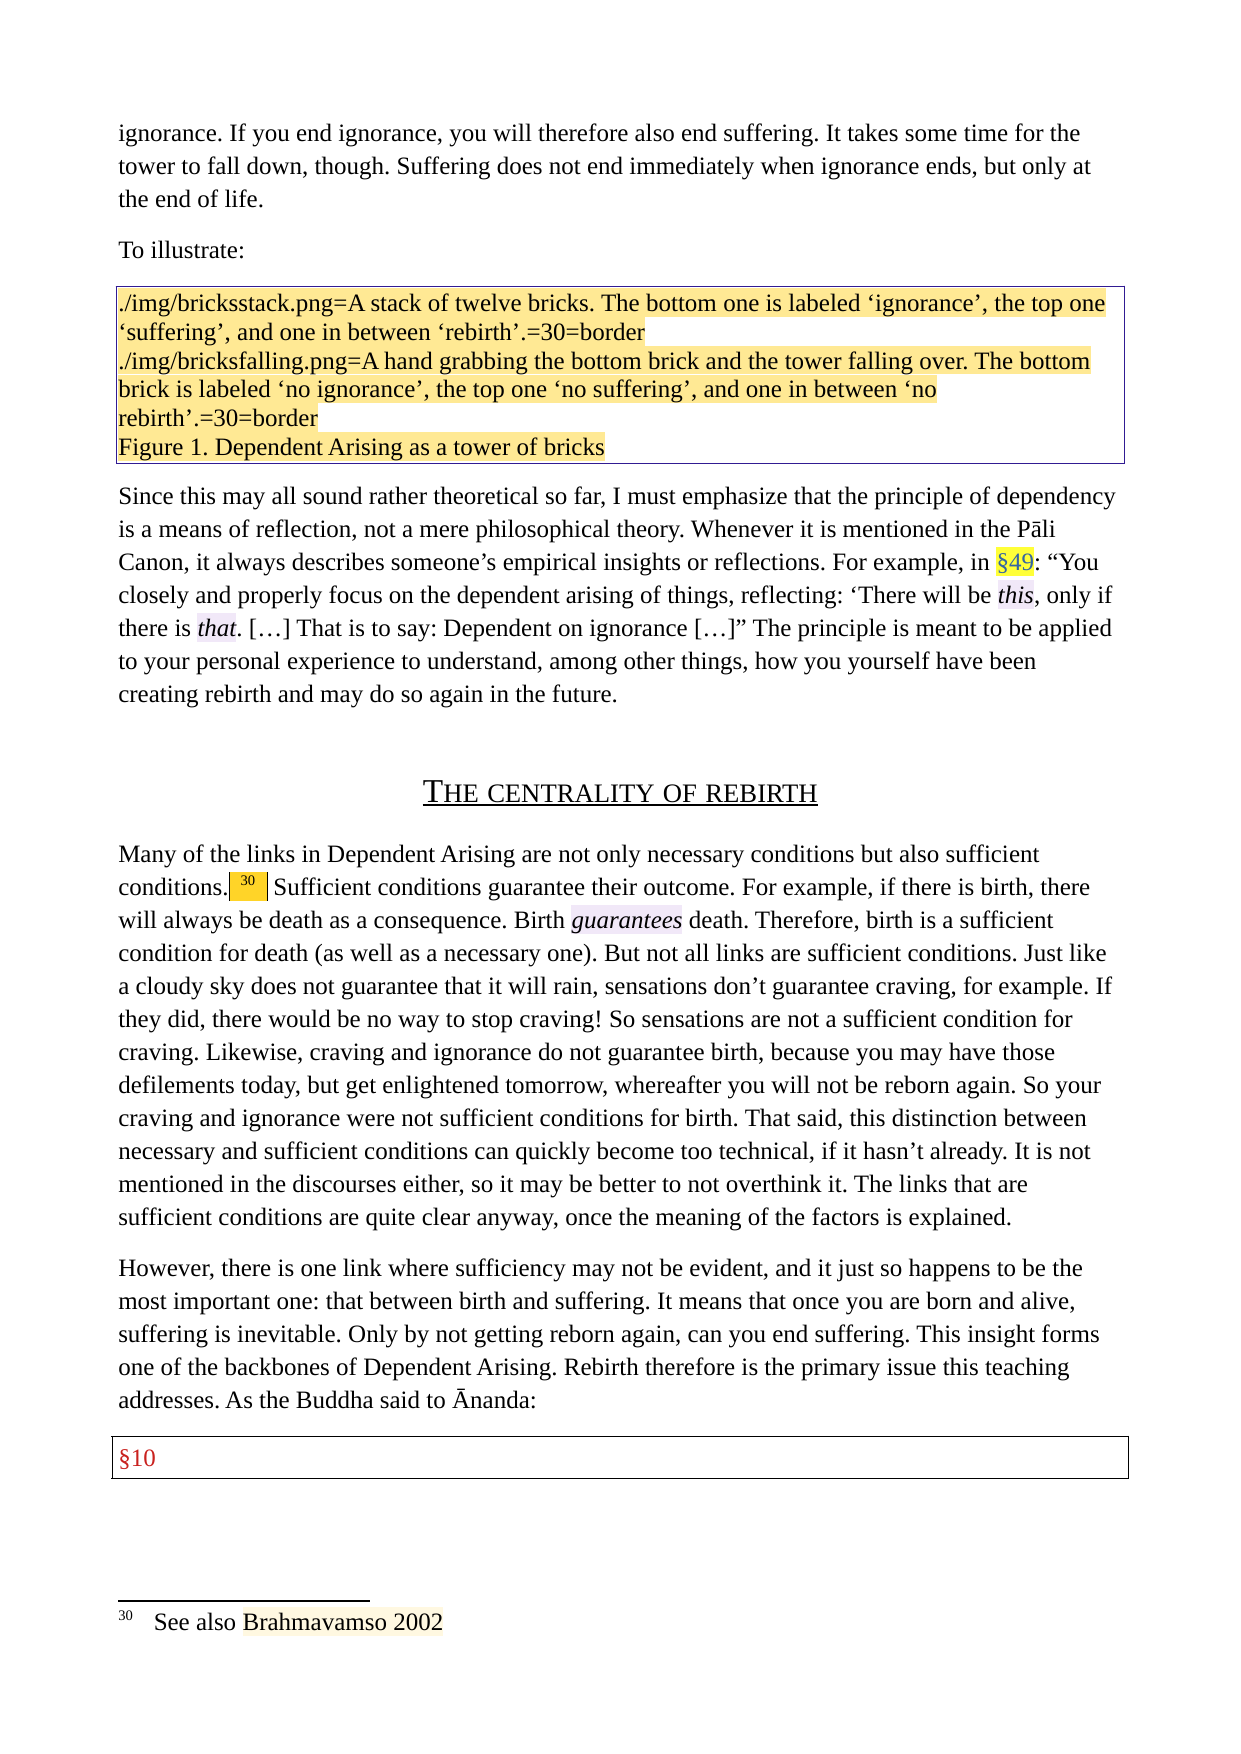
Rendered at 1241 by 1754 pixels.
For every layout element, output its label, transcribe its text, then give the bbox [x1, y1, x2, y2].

subtitle The centrality of rebirth [118, 771, 1122, 809]
text See also Brahmavamso 2002 [443, 1607, 1122, 1636]
text However, there is one link where sufficiency may not be evident, and it just so happens to be the most important one: that between birth and suffering. It means that once you are born and alive, suffering is inevitable. Only by not getting reborn again, can you end suffering. This insight forms one of the backbones of Dependent Arising. Rebirth therefore is the primary issue this teaching addresses. As the Buddha said to Ānanda: [118, 1253, 1122, 1414]
text Since this may all sound rather theoretical so far, I must emphasize that the principle of dependency is a means of reflection, not a mere philosophical theory. Whenever it is mentioned in the Pāli Canon, it always describes someone’s empirical insights or reflections. For example, in §49: “You closely and properly focus on the dependent arising of things, reflecting: ‘There will be this, only if there is that. […] That is to say: Dependent on ignorance […]” The principle is meant to be applied to your personal experience to understand, among other things, how you yourself have been creating rebirth and may do so again in the future. [118, 481, 1122, 708]
text §10 [113, 1437, 1128, 1478]
text Many of the links in Dependent Arising are not only necessary conditions but also sufficient conditions. Sufficient conditions guarantee their outcome. For example, if there is birth, there will always be death as a consequence. Birth guarantees death. Therefore, birth is a sufficient condition for death (as well as a necessary one). But not all links are sufficient conditions. Just like a cloudy sky does not guarantee that it will rain, sensations don’t guarantee craving, for example. If they did, there would be no way to stop craving! So sensations are not a sufficient condition for craving. Likewise, craving and ignorance do not guarantee birth, because you may have those defilements today, but get enlightened tomorrow, whereafter you will not be reborn again. So your craving and ignorance were not sufficient conditions for birth. That said, this distinction between necessary and sufficient conditions can quickly become too technical, if it hasn’t already. It is not mentioned in the discourses either, so it may be better to not overthink it. The links that are sufficient conditions are quite clear anyway, once the meaning of the factors is explained. [118, 839, 1122, 1231]
text To illustrate: [118, 235, 1122, 264]
text See also Brahmavamso 2002 [118, 1607, 243, 1636]
text ignorance. If you end ignorance, you will therefore also end suffering. It takes some time for the tower to fall down, though. Suffering does not end immediately when ignorance ends, but only at the end of life. [118, 118, 1122, 213]
text ./img/bricksstack.png=A stack of twelve bricks. The bottom one is labeled ‘ignorance’, the top one ‘suffering’, and one in between ‘rebirth’.=30=border ./img/bricksfalling.png=A hand grabbing the bottom brick and the tower falling over. The bottom brick is labeled ‘no ignorance’, the top one ‘no suffering’, and one in between ‘no rebirth’.=30=border Figure 1. Dependent Arising as a tower of bricks [117, 287, 1124, 463]
